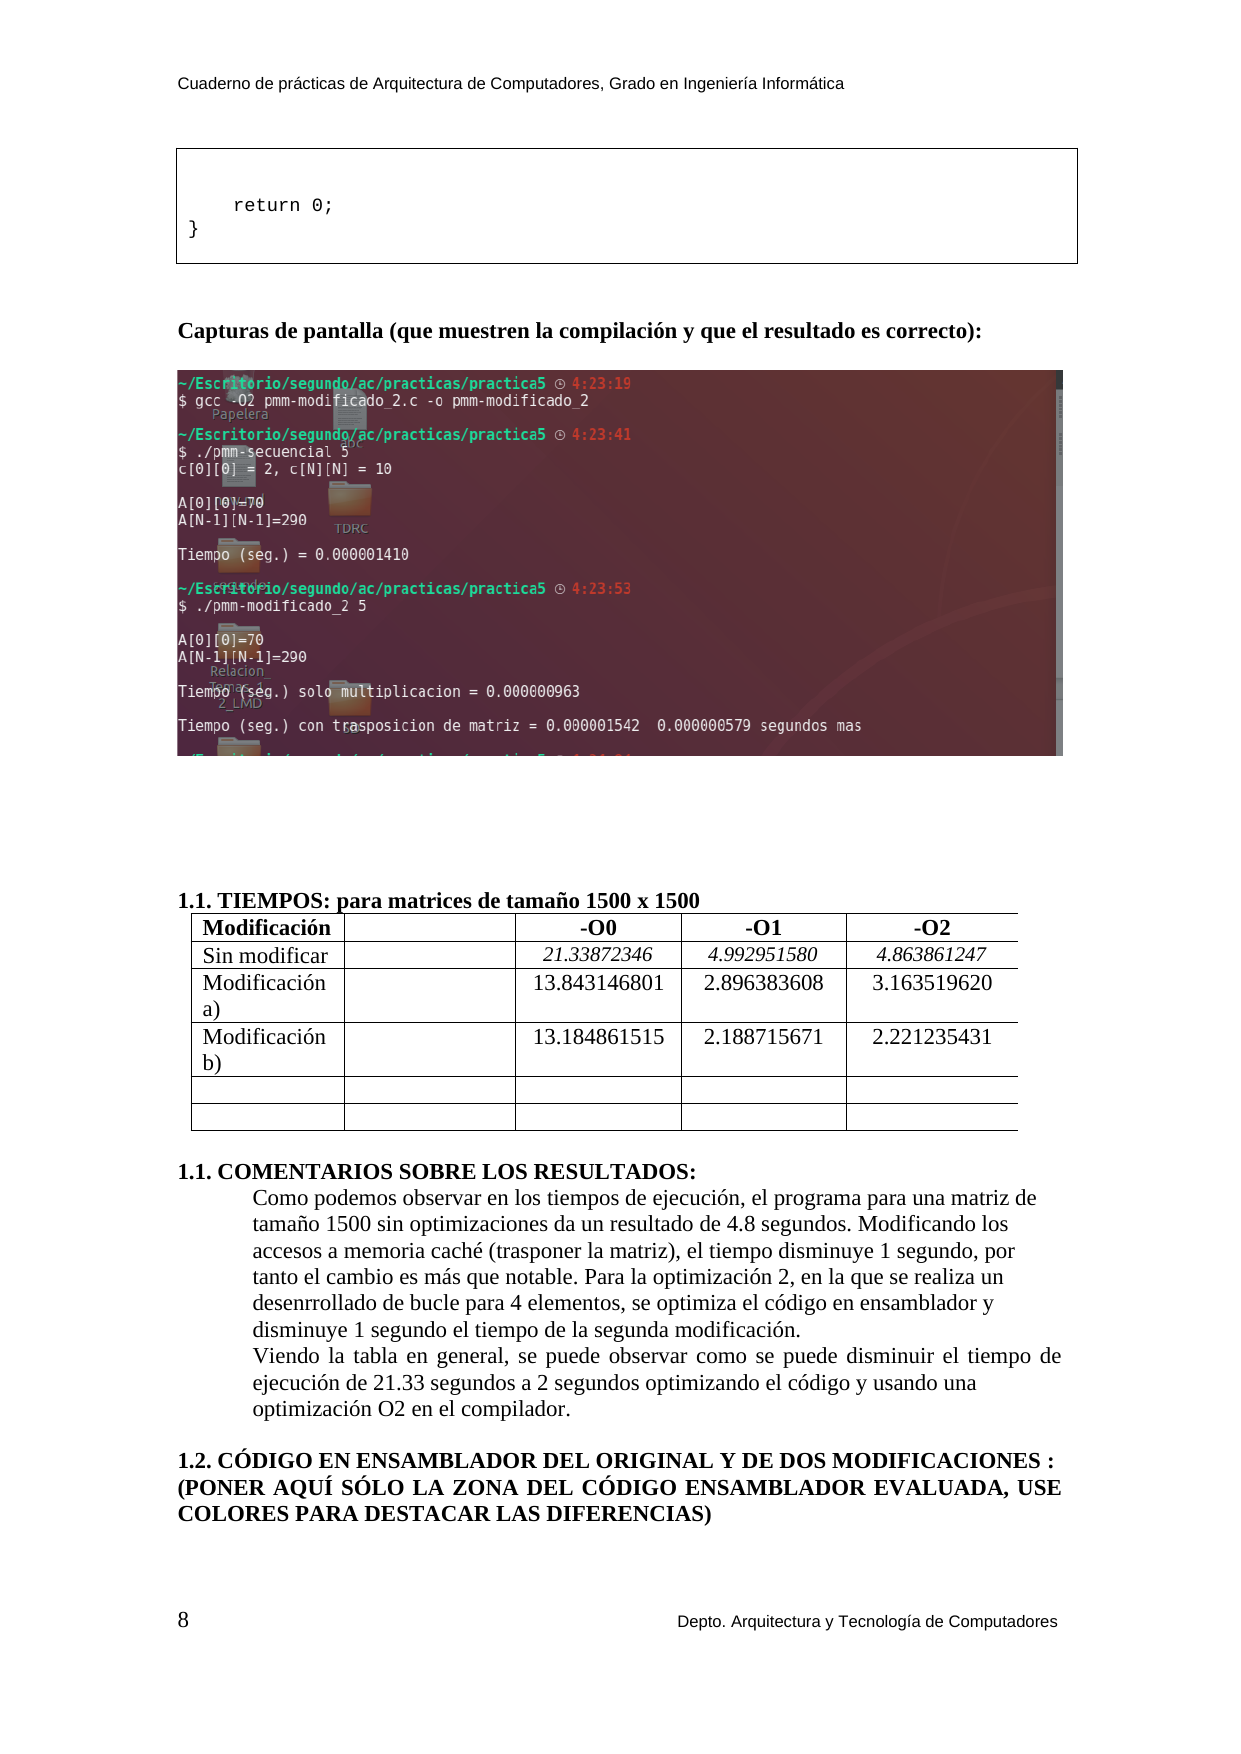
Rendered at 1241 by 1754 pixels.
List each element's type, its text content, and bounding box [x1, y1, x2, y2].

table_cell 2.188715671 [682, 1023, 846, 1076]
table_cell [345, 942, 515, 968]
table_header -O0 [516, 914, 681, 941]
table_cell 21.33872346 [516, 942, 681, 968]
table_cell [345, 969, 515, 1022]
table_cell 2.221235431 [847, 1023, 1018, 1076]
table_header -O1 [682, 914, 846, 941]
text (PONER AQUÍ SÓLO LA ZONA DEL CÓDIGO ENSAMBLADOR EVALUADA, USE COLORES PARA DESTACAR LAS DIFERENCIAS) [177, 1474, 1063, 1527]
table_cell 13.843146801 [516, 969, 681, 1022]
text 1.1. COMENTARIOS SOBRE LOS RESULTADOS: [177, 1158, 1063, 1184]
table_header -O2 [847, 914, 1018, 941]
table_header [345, 914, 515, 941]
table_cell [682, 1104, 846, 1130]
table_cell [847, 1104, 1018, 1130]
text 1.1. TIEMPOS: para matrices de tamaño 1500 x 1500 [177, 887, 1063, 913]
text Como podemos observar en los tiempos de ejecución, el programa para una matriz de [252, 1184, 1063, 1210]
text 1.2. CÓDIGO EN ENSAMBLADOR DEL ORIGINAL Y DE DOS MODIFICACIONES : [177, 1448, 1063, 1474]
text Capturas de pantalla (que muestren la compilación y que el resultado es correcto): [177, 317, 1063, 344]
table_cell 4.863861247 [847, 942, 1018, 968]
text tamaño 1500 sin optimizaciones da un resultado de 4.8 segundos. Modificando los [252, 1210, 1063, 1237]
table_cell [345, 1023, 515, 1076]
table_cell [192, 1104, 344, 1130]
table_cell Modificación a) [192, 969, 344, 1022]
text desenrrollado de bucle para 4 elementos, se optimiza el código en ensamblador y [252, 1289, 1063, 1316]
table_cell 13.184861515 [516, 1023, 681, 1076]
table_cell 4.992951580 [682, 942, 846, 968]
table_header Modificación [192, 914, 344, 941]
table_cell [847, 1077, 1018, 1103]
table_cell [192, 1077, 344, 1103]
table_header return 0; } [177, 149, 1077, 263]
table_cell [516, 1077, 681, 1103]
text disminuye 1 segundo el tiempo de la segunda modificación. [252, 1316, 1063, 1342]
table_cell 3.163519620 [847, 969, 1018, 1022]
table_cell Modificación b) [192, 1023, 344, 1076]
table_cell [345, 1077, 515, 1103]
table_cell [516, 1104, 681, 1130]
picture [177, 370, 1063, 756]
table_cell [682, 1077, 846, 1103]
text optimización O2 en el compilador. [252, 1395, 1063, 1421]
table_cell [345, 1104, 515, 1130]
text accesos a memoria caché (trasponer la matriz), el tiempo disminuye 1 segundo, por [252, 1237, 1063, 1263]
table_cell Sin modificar [192, 942, 344, 968]
text tanto el cambio es más que notable. Para la optimización 2, en la que se realiza un [252, 1263, 1063, 1289]
table_cell 2.896383608 [682, 969, 846, 1022]
text Viendo la tabla en general, se puede observar como se puede disminuir el tiempo de ejecución de 21.33 segundos a 2 segundos optimizando el código y usando una [252, 1342, 1063, 1395]
